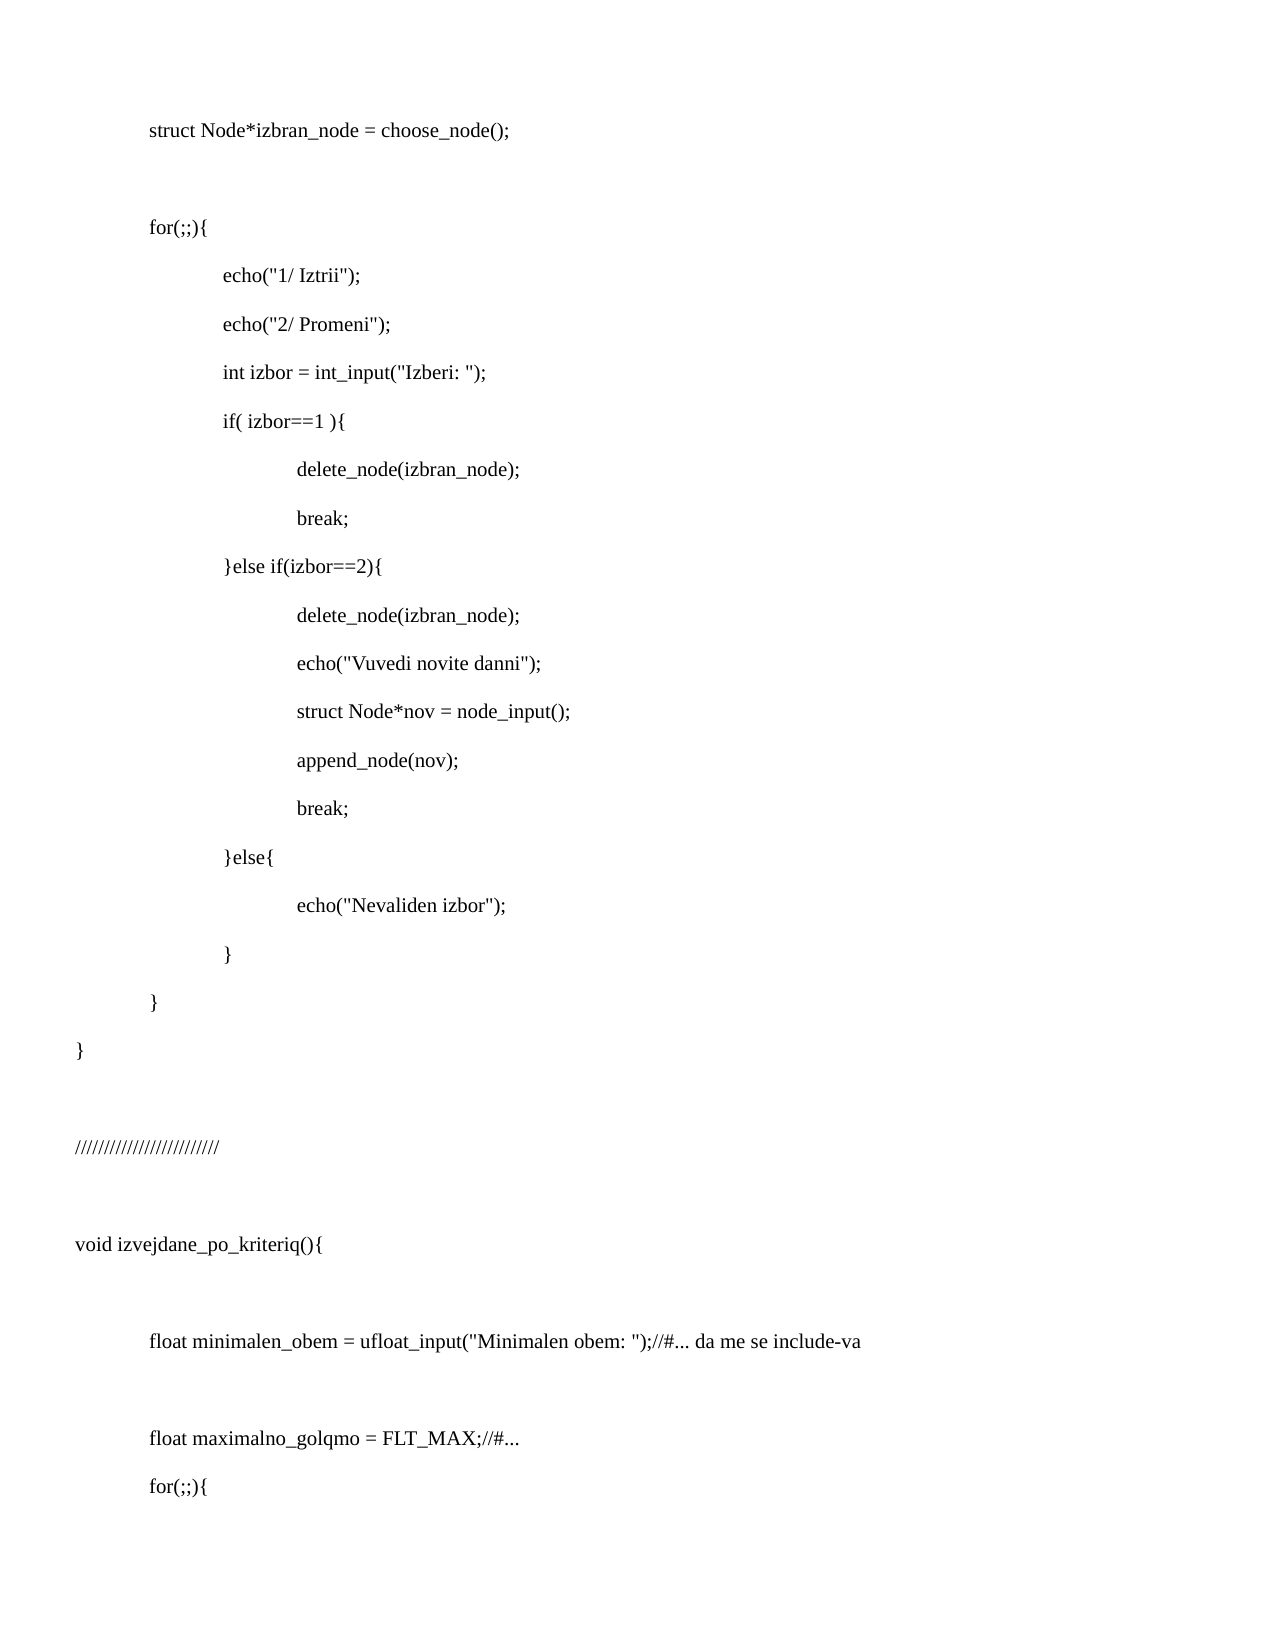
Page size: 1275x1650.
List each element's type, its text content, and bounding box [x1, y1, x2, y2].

text float maximalno_golqmo = FLT_MAX;//#... [75, 1426, 1209, 1450]
text echo("Nevaliden izbor"); [75, 893, 1209, 917]
text if( izbor==1 ){ [75, 409, 1209, 433]
text struct Node*nov = node_input(); [75, 699, 1209, 723]
text int izbor = int_input("Izberi: "); [75, 360, 1209, 384]
text } [75, 942, 1209, 966]
text echo("Vuvedi novite danni"); [75, 651, 1209, 675]
text delete_node(izbran_node); [75, 602, 1209, 627]
text append_node(nov); [75, 748, 1209, 772]
text echo("1/ Iztrii"); [75, 263, 1209, 287]
text delete_node(izbran_node); [75, 457, 1209, 481]
text struct Node*izbran_node = choose_node(); [75, 118, 1209, 142]
text } [75, 990, 1209, 1014]
text for(;;){ [75, 1474, 1209, 1498]
text echo("2/ Promeni"); [75, 312, 1209, 336]
text float minimalen_obem = ufloat_input("Minimalen obem: ");//#... da me se include-va [75, 1329, 1209, 1353]
text for(;;){ [75, 215, 1209, 239]
text } [75, 1038, 1209, 1062]
text ///////////////////////// [75, 1135, 1209, 1159]
text }else if(izbor==2){ [75, 554, 1209, 578]
text }else{ [75, 845, 1209, 869]
text break; [75, 506, 1209, 530]
text break; [75, 796, 1209, 820]
text void izvejdane_po_kriteriq(){ [75, 1232, 1209, 1256]
